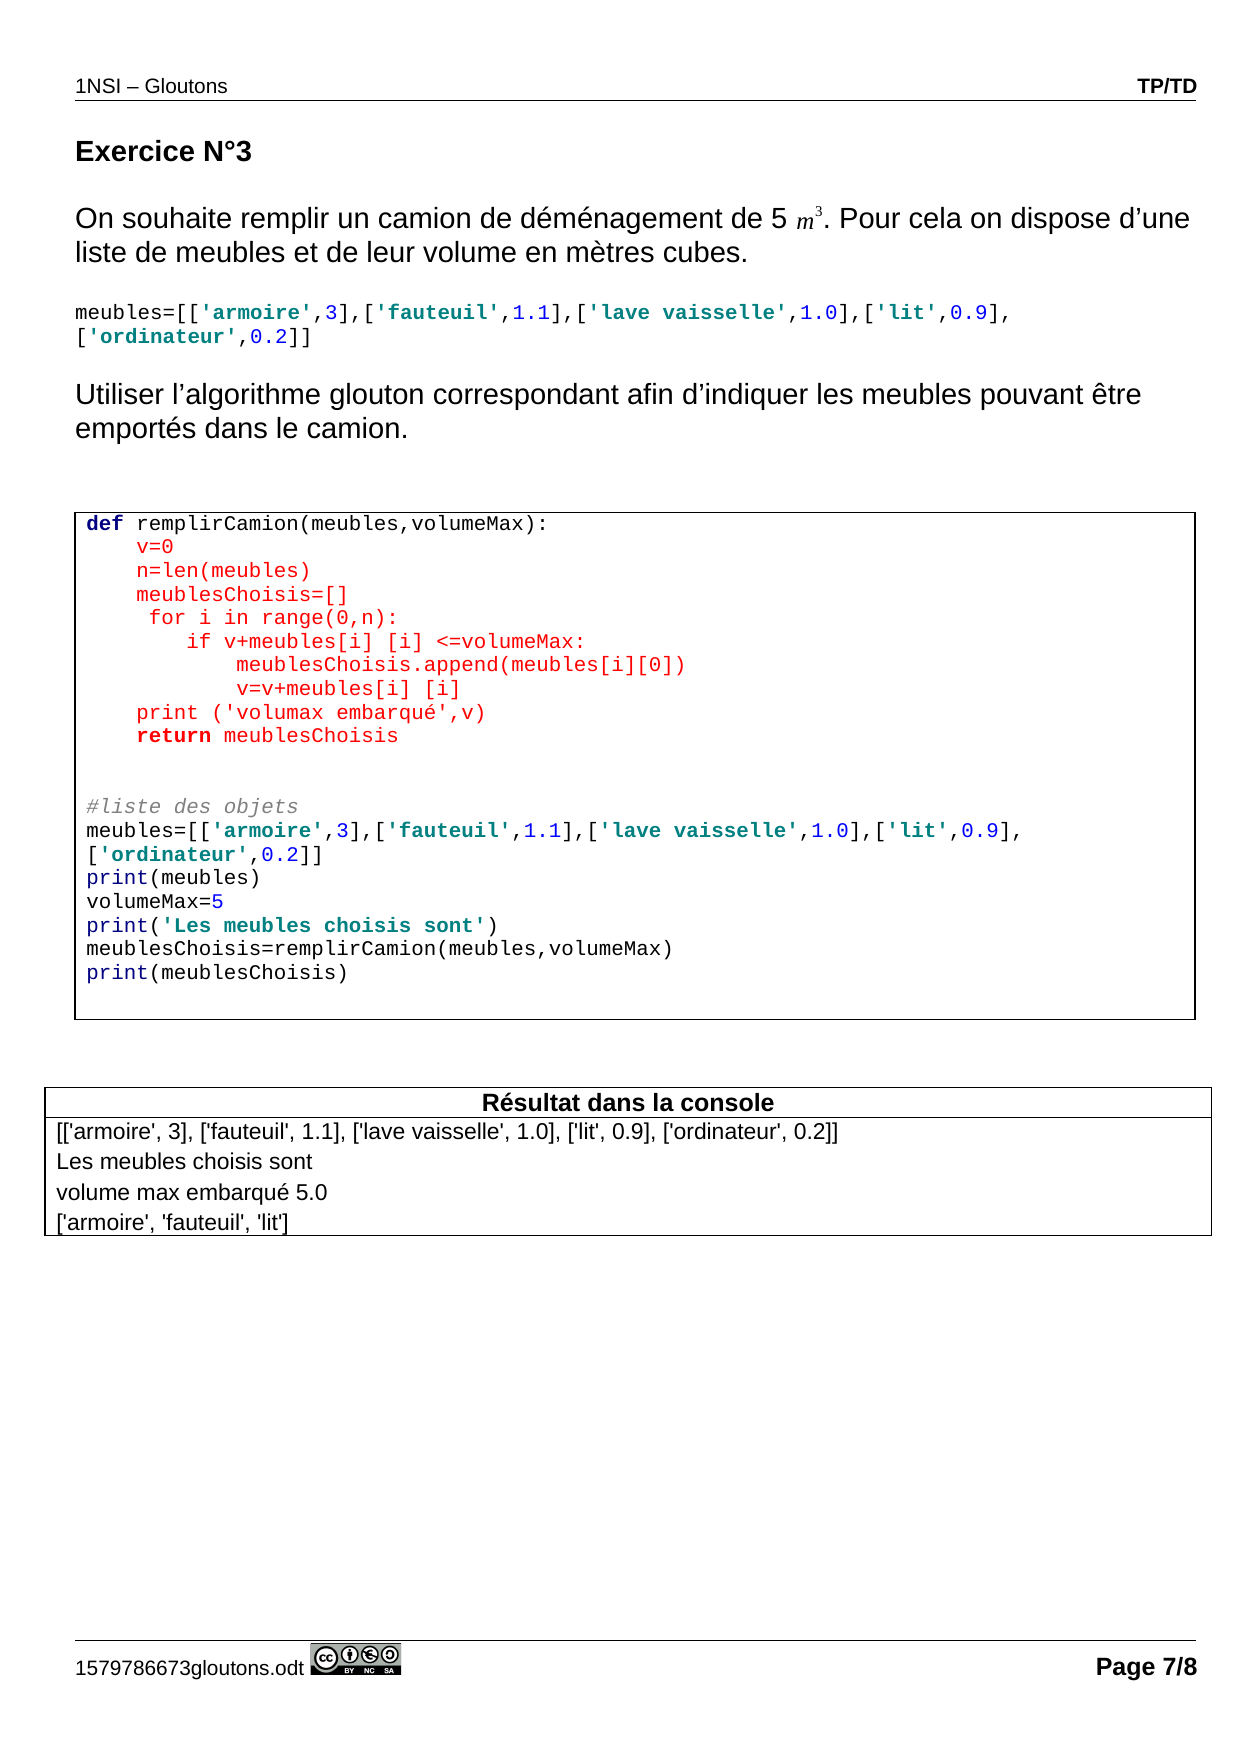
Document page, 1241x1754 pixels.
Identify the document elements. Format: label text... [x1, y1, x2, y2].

text On souhaite remplir un camion de déménagement de 5 . Pour cela on dispose d’une liste de meubles et de leur volume en mètres cubes. [75, 201, 1196, 268]
text meubles=[['armoire',3],['fauteuil',1.1],['lave vaisselle',1.0],['lit',0.9],['ordinateur',0.2]] [75, 302, 1196, 377]
table_cell [['armoire', 3], ['fauteuil', 1.1], ['lave vaisselle', 1.0], ['lit', 0.9], ['ordinateur', 0.2]] Les meubles choisis sont volume max embarqué 5.0 ['armoire', 'fauteuil', 'lit'] [46, 1118, 1211, 1235]
table_header Résultat dans la console [46, 1088, 1211, 1117]
picture [310, 1643, 402, 1675]
text Exercice N°3 [75, 134, 1196, 168]
text Utiliser l’algorithme glouton correspondant afin d’indiquer les meubles pouvant être emportés dans le camion. [75, 377, 1196, 444]
table_header def remplirCamion(meubles,volumeMax): v=0 n=len(meubles) meublesChoisis=[] for i in range(0,n): if v+meubles[i] [i] <=volumeMax: meublesChoisis.append(meubles[i][0]) v=v+meubles[i] [i] print ('volumax embarqué',v) return meublesChoisis #liste des objets meubles=[['armoire',3],['fauteuil',1.1],['lave vaisselle',1.0],['lit',0.9],['ordinateur',0.2]] print(meubles) volumeMax=5 print('Les meubles choisis sont') meublesChoisis=remplirCamion(meubles,volumeMax) print(meublesChoisis) [76, 513, 1194, 1019]
